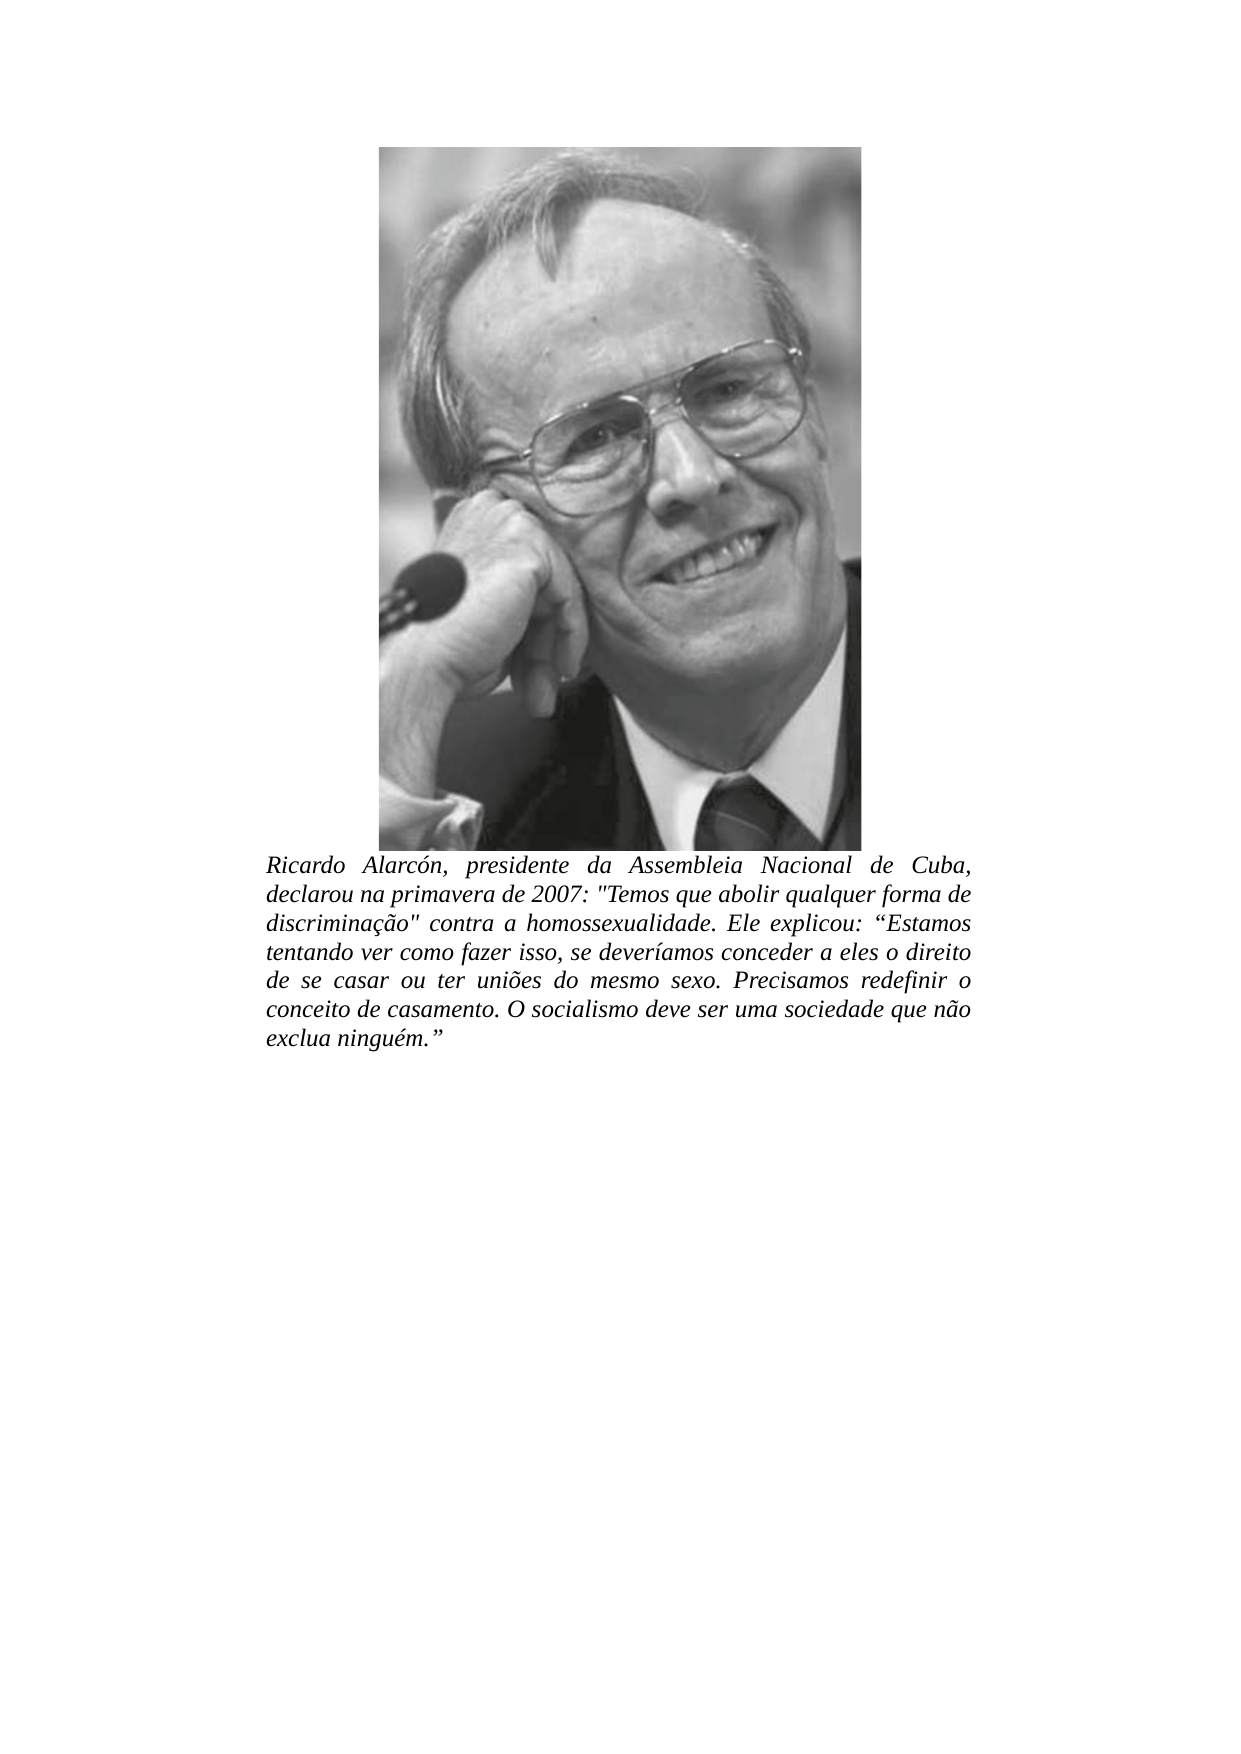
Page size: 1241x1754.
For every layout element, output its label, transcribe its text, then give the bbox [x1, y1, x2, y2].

picture [378, 147, 862, 851]
text Ricardo Alarcón, presidente da Assembleia Nacional de Cuba, declarou na primavera de 2007: "Temos que abolir qualquer forma de discriminação" contra a homossexualidade. Ele explicou: “Estamos tentando ver como fazer isso, se deveríamos conceder a eles o direito de se casar ou ter uniões do mesmo sexo. Precisamos redefinir o conceito de casamento. O socialismo deve ser uma sociedade que não exclua ninguém.” [266, 148, 974, 1052]
